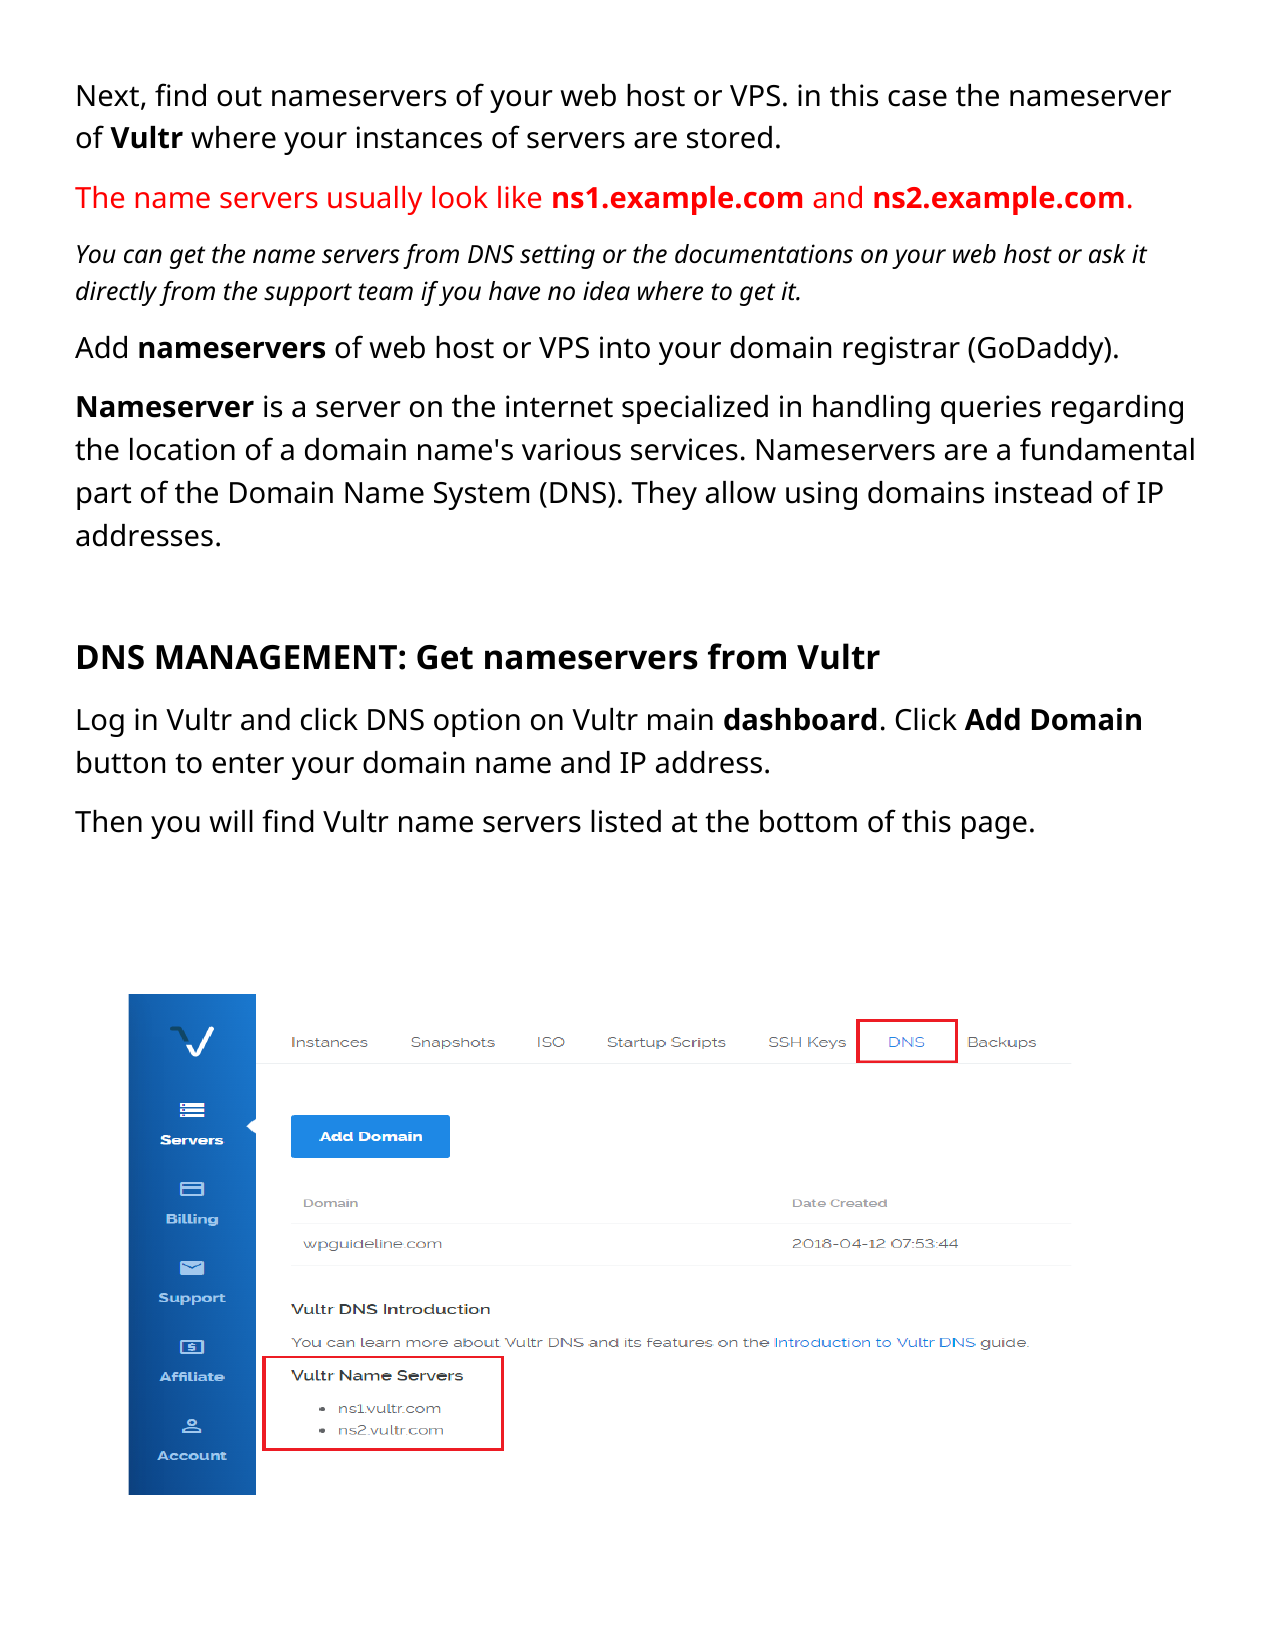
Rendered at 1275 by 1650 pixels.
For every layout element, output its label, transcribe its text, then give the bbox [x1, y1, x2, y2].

picture [128, 994, 1072, 1495]
text Log in Vultr and click DNS option on Vultr main dashboard. Click Add Domain button to enter your domain name and IP address. [75, 699, 1200, 782]
text The name servers usually look like ns1.example.com and ns2.example.com. [75, 177, 1200, 217]
text Then you will find Vultr name servers listed at the bottom of this page. [75, 802, 1200, 841]
text You can get the name servers from DNS setting or the documentations on your web host or ask it directly from the support team if you have no idea where to get it. [75, 237, 1200, 308]
text DNS MANAGEMENT: Get nameservers from Vultr [75, 634, 1200, 679]
text Nameserver is a server on the internet specialized in handling queries regarding the location of a domain name's various services. Nameservers are a fundamental part of the Domain Name System (DNS). They allow using domains instead of IP addresses. [75, 386, 1200, 554]
text Next, find out nameservers of your web host or VPS. in this case the nameserver of Vultr where your instances of servers are stored. [75, 75, 1200, 157]
text Add nameservers of web host or VPS into your domain registrar (GoDaddy). [75, 327, 1200, 367]
